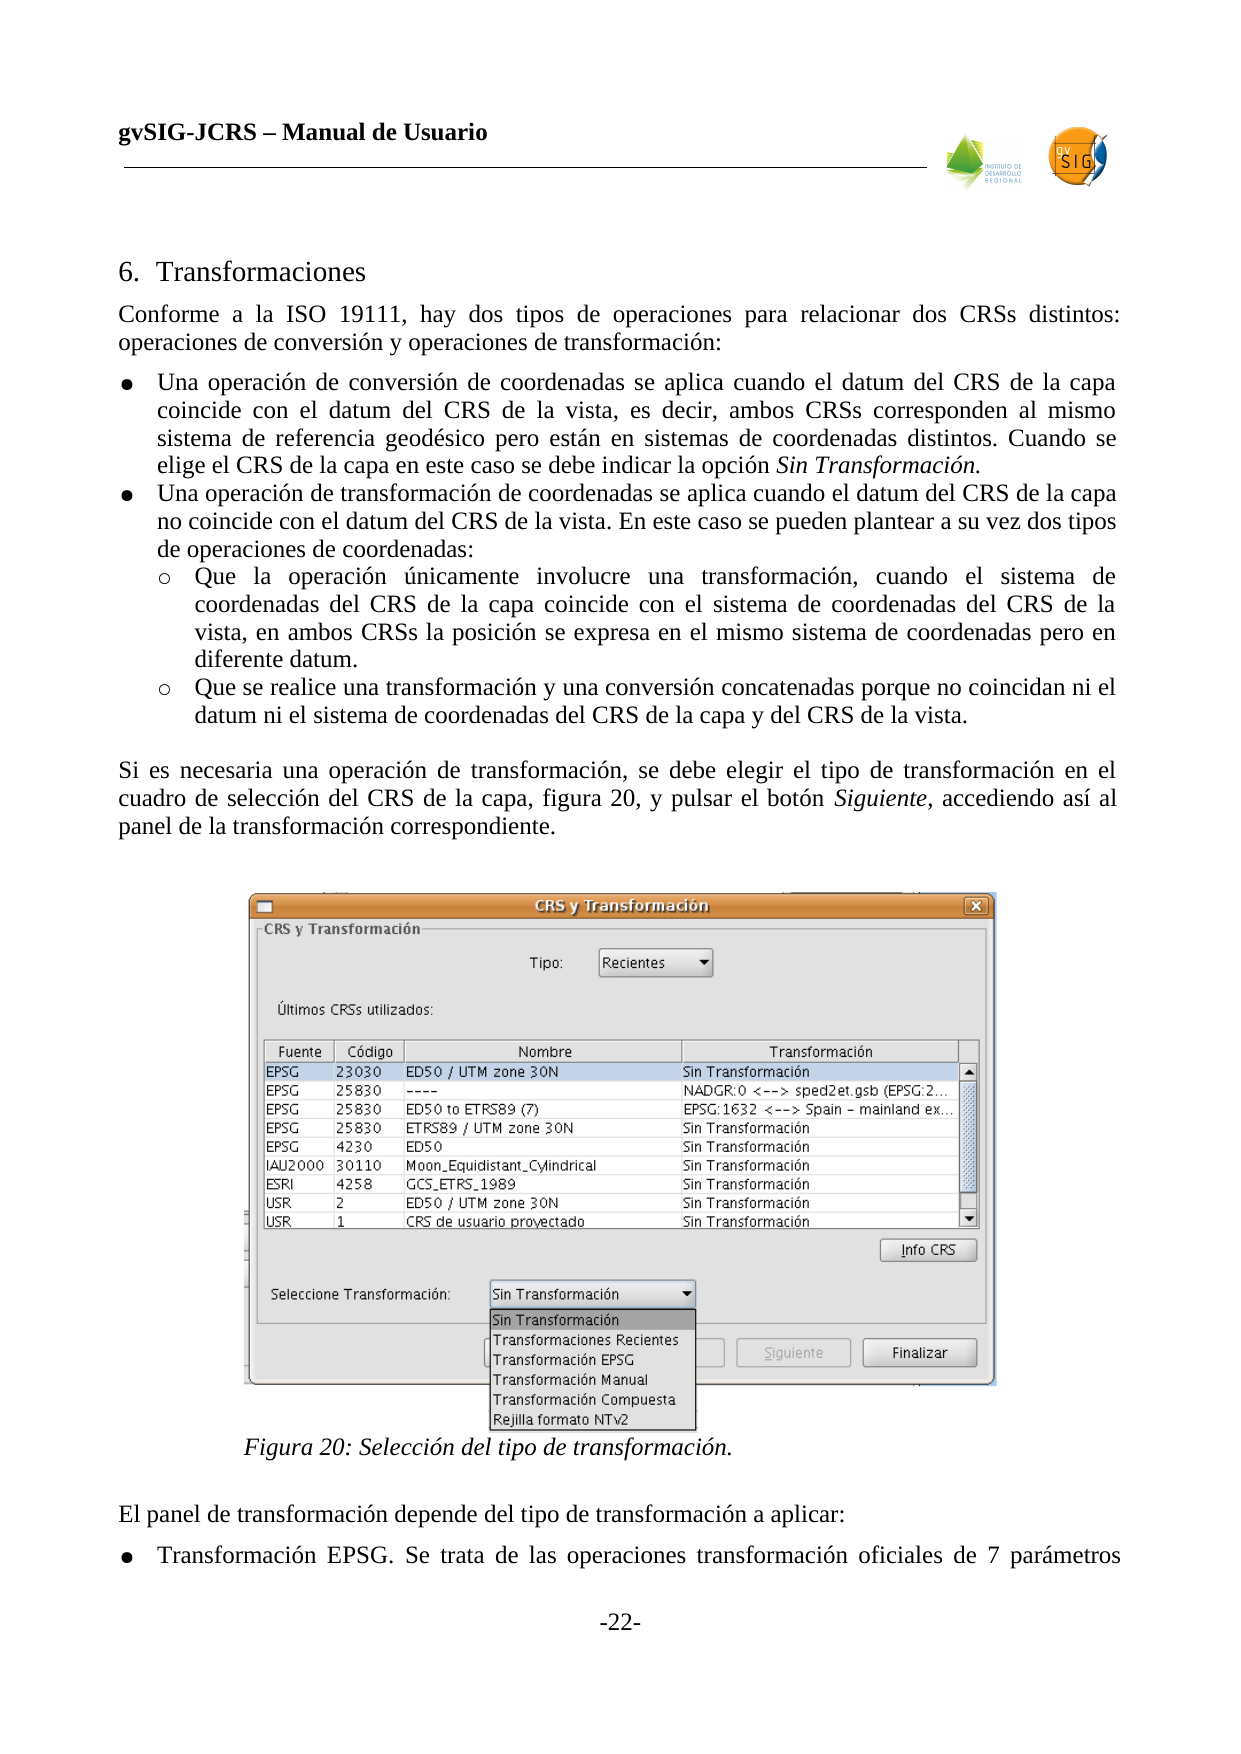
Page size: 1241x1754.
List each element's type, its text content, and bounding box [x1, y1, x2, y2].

list Una operación de conversión de coordenadas se aplica cuando el datum del CRS de la capa coincide con el datum del CRS de la vista, es decir, ambos CRSs corresponden al mismo sistema de referencia geodésico pero están en sistemas de coordenadas distintos. Cuando se elige el CRS de la capa en este caso se debe indicar la opción Sin Transformación. [119, 368, 1117, 479]
picture [1048, 127, 1108, 187]
picture [946, 133, 1022, 193]
picture [243, 892, 997, 1433]
list Que la operación únicamente involucre una transformación, cuando el sistema de coordenadas del CRS de la capa coincide con el sistema de coordenadas del CRS de la vista, en ambos CRSs la posición se expresa en el mismo sistema de coordenadas pero en diferente datum. [157, 562, 1117, 673]
text El panel de transformación depende del tipo de transformación a aplicar: [118, 1501, 1122, 1528]
list Que se realice una transformación y una conversión concatenadas porque no coincidan ni el datum ni el sistema de coordenadas del CRS de la capa y del CRS de la vista. [157, 673, 1117, 729]
list Una operación de transformación de coordenadas se aplica cuando el datum del CRS de la capa no coincide con el datum del CRS de la vista. En este caso se pueden plantear a su vez dos tipos de operaciones de coordenadas: [119, 479, 1117, 562]
list Transformación EPSG. Se trata de las operaciones transformación oficiales de 7 parámetros [119, 1541, 1122, 1568]
subtitle Transformaciones [118, 256, 1122, 288]
text Conforme a la ISO 19111, hay dos tipos de operaciones para relacionar dos CRSs distintos: operaciones de conversión y operaciones de transformación: [118, 301, 1122, 356]
text Si es necesaria una operación de transformación, se debe elegir el tipo de transformación en el cuadro de selección del CRS de la capa, figura 20, y pulsar el botón Siguiente, accediendo así al panel de la transformación correspondiente. [118, 756, 1117, 839]
text Figura 20: Selección del tipo de transformación. [244, 1433, 996, 1460]
